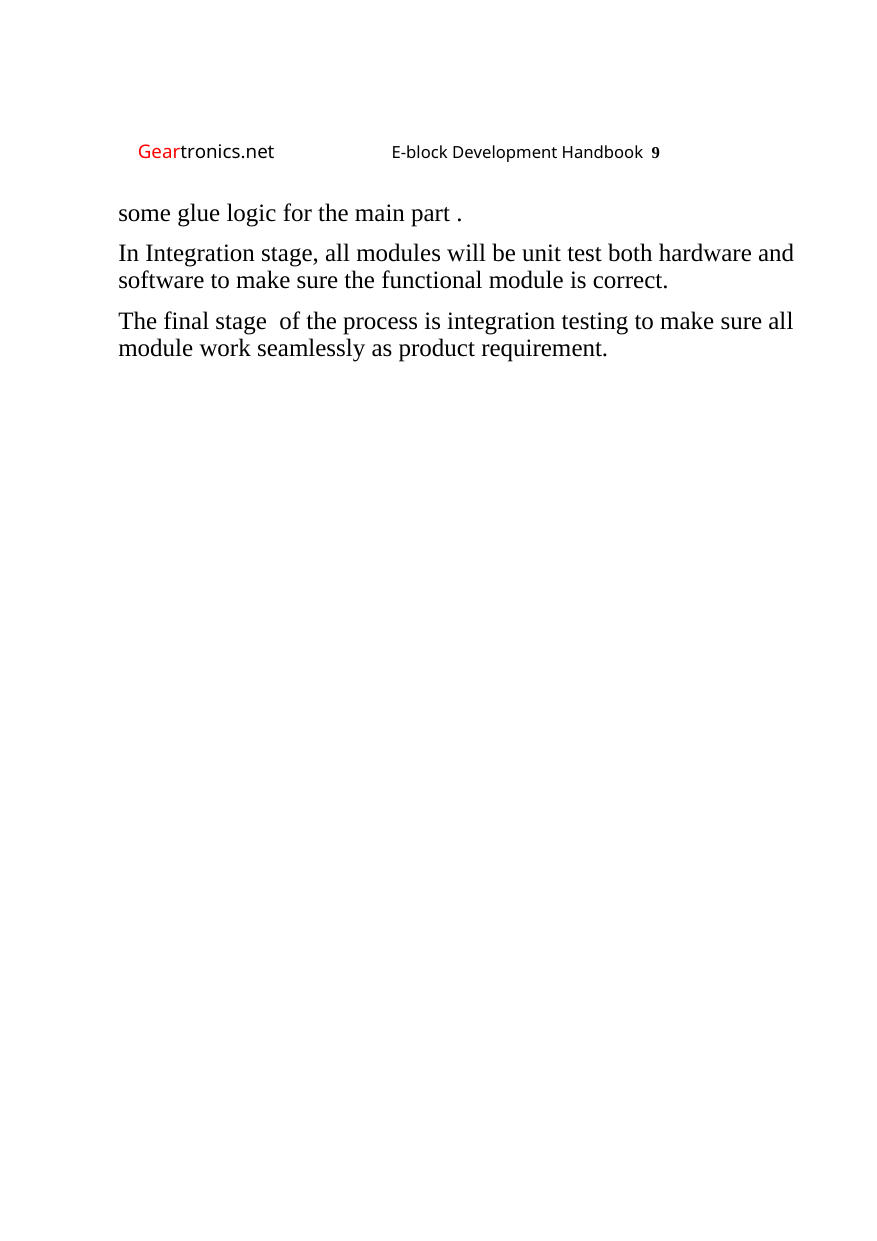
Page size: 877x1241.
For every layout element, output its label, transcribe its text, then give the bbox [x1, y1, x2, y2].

text In Integration stage, all modules will be unit test both hardware and software to make sure the functional module is correct. [118, 239, 818, 294]
text some glue logic for the main part . [118, 199, 818, 226]
text The final stage of the process is integration testing to make sure all module work seamlessly as product requirement. [118, 307, 818, 362]
